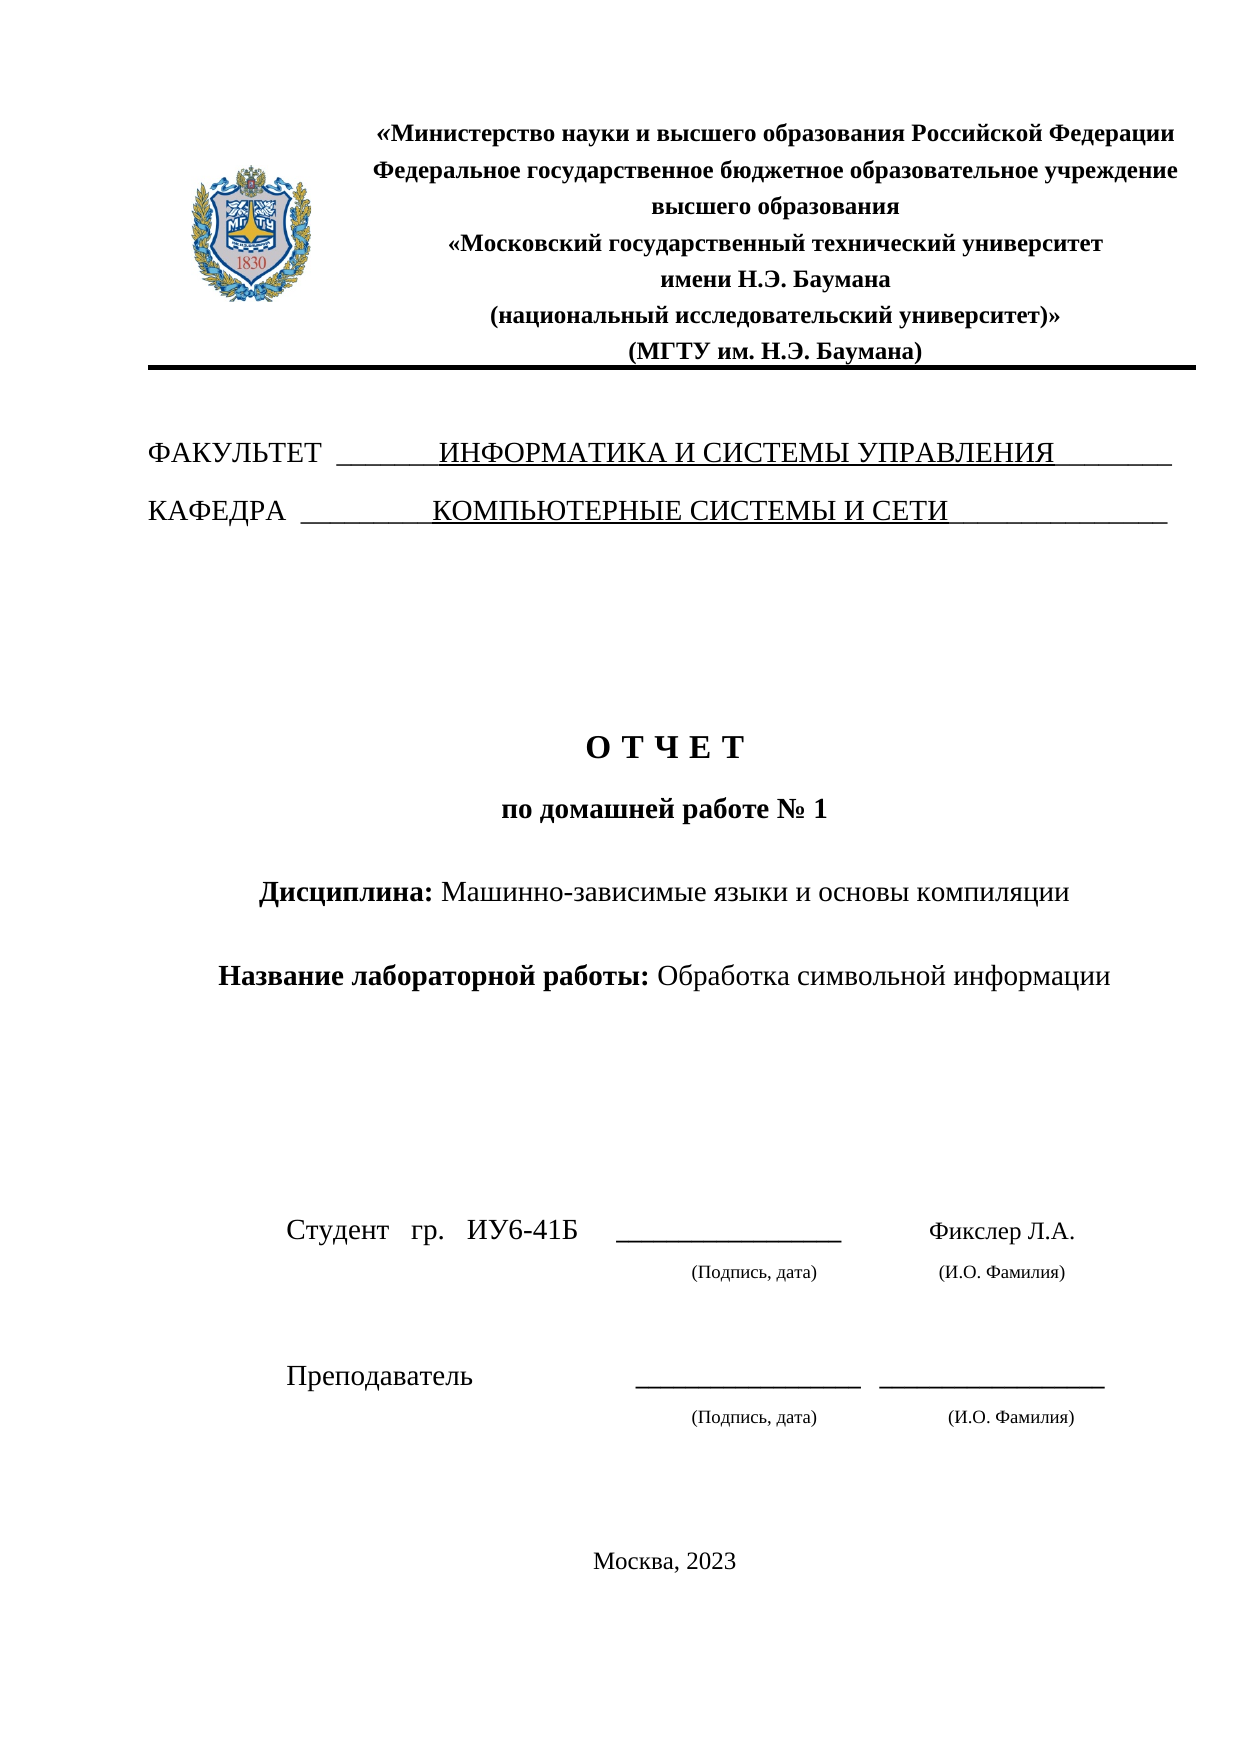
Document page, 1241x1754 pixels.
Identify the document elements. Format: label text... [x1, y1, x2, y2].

text Москва, 2023 [148, 1546, 1181, 1575]
text КАФЕДРА _________КОМПЬЮТЕРНЫЕ СИСТЕМЫ И СЕТИ_______________ [148, 493, 1181, 526]
text Название лабораторной работы: Обработка символьной информации [148, 958, 1181, 991]
text Дисциплина: Машинно-зависимые языки и основы компиляции [148, 874, 1181, 908]
picture [191, 165, 312, 302]
text по домашней работе № 1 [148, 791, 1181, 824]
table_header ­ [148, 107, 354, 365]
table_header «Министерство науки и высшего образования Российской Федерации Федеральное государственное бюджетное образовательное учреждение высшего образования «Московский государственный технический университет имени Н.Э. Баумана (национальный исследовательский университет)» (МГТУ им. Н.Э. Баумана) [355, 107, 1196, 365]
text Преподаватель __________________ __________________ [148, 1360, 1181, 1391]
subtitle ФАКУЛЬТЕТ _______ИНФОРМАТИКА И СИСТЕМЫ УПРАВЛЕНИЯ________ [148, 435, 1181, 469]
subtitle ОТЧЕТ [148, 727, 1181, 766]
text (Подпись, дата) (И.О. Фамилия) [148, 1253, 1181, 1285]
text Студент гр. ИУ6-41Б __________________ Фикслер Л.А. [148, 1215, 1181, 1246]
text (Подпись, дата) (И.О. Фамилия) [148, 1399, 1181, 1430]
